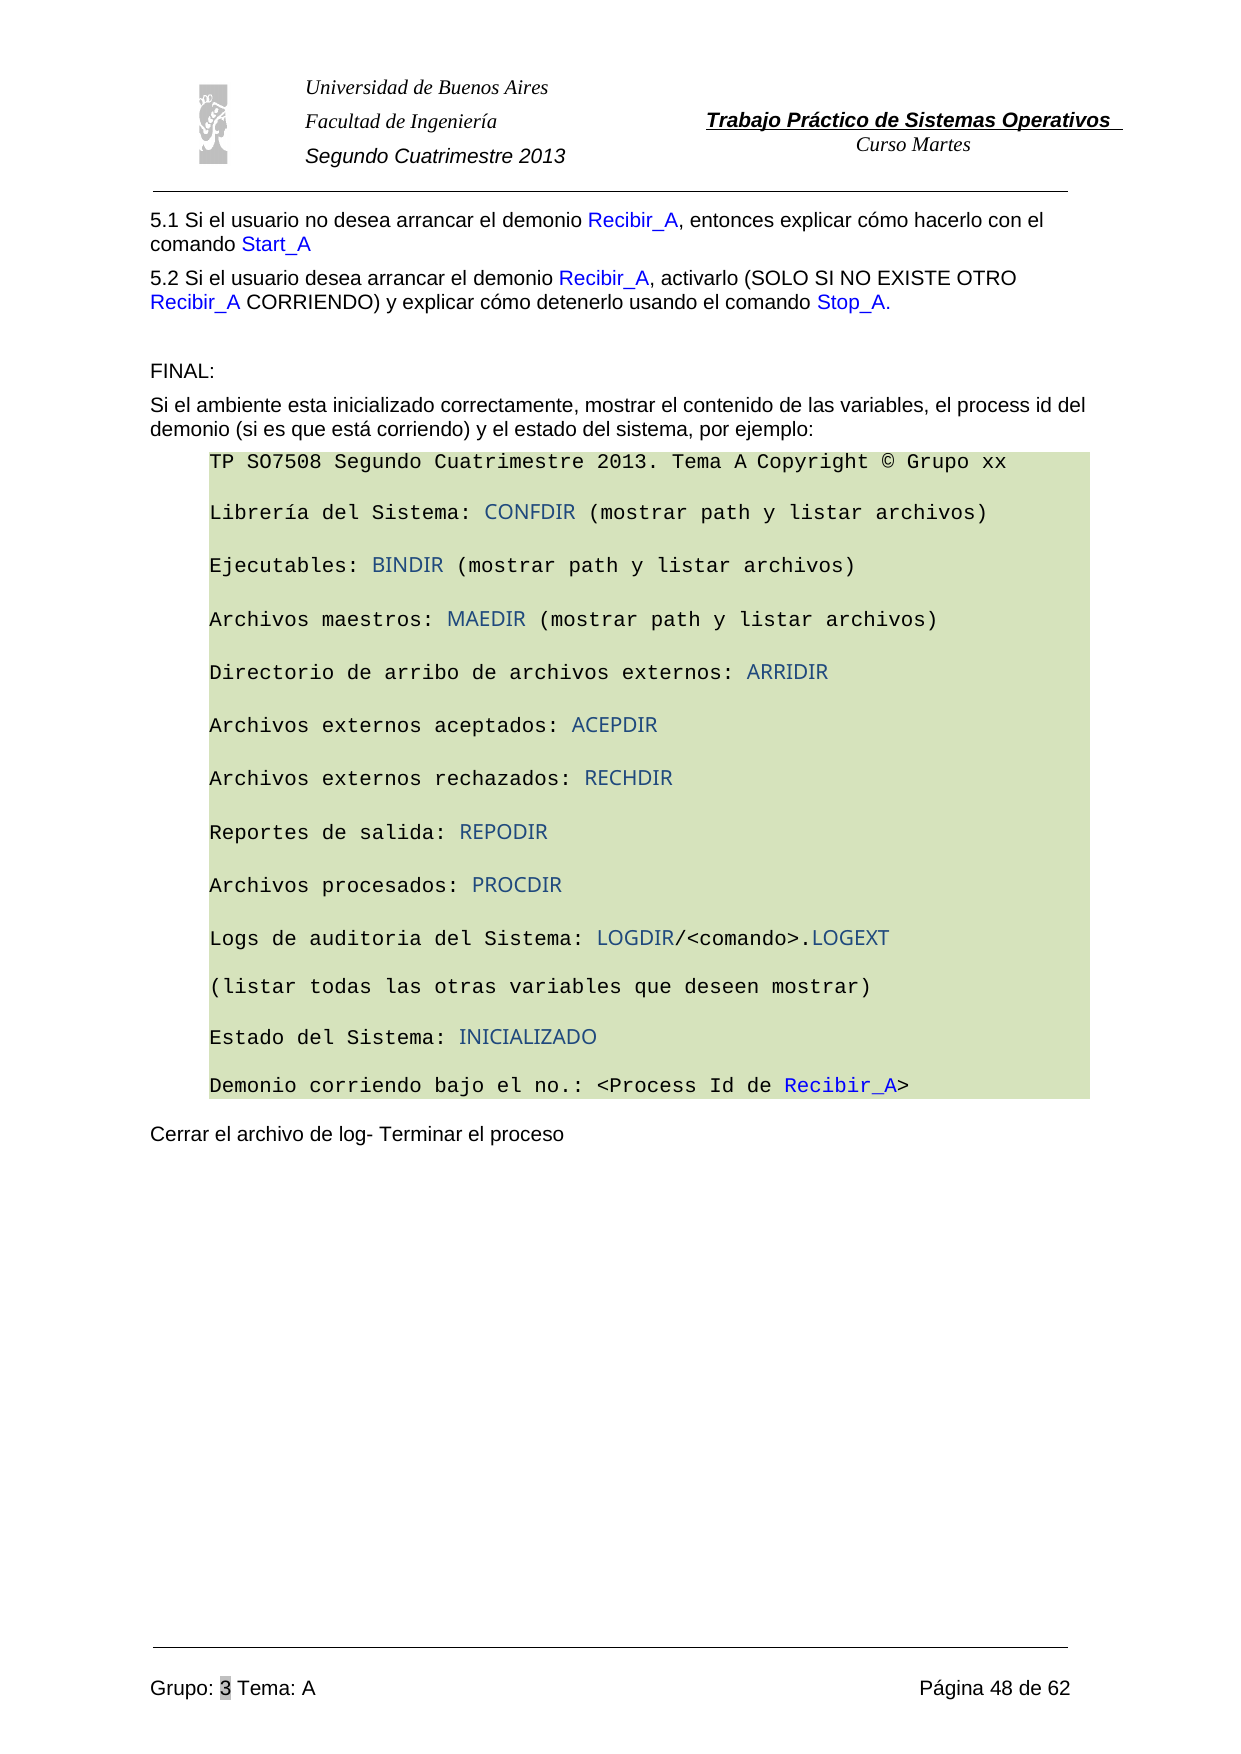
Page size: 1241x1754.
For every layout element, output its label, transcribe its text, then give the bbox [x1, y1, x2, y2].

text Estado del Sistema: INICIALIZADO [209, 1022, 1090, 1051]
text Archivos procesados: PROCDIR [209, 870, 1090, 898]
text Directorio de arribo de archivos externos: ARRIDIR [209, 657, 1090, 686]
text Archivos maestros: MAEDIR (mostrar path y listar archivos) [209, 604, 1090, 632]
text Si el ambiente esta inicializado correctamente, mostrar el contenido de las variables, el process id del demonio (si es que está corriendo) y el estado del sistema, por ejemplo: [150, 393, 1090, 441]
text 5.1 Si el usuario no desea arrancar el demonio Recibir_A, entonces explicar cómo hacerlo con el comando Start_A [150, 208, 1090, 256]
text Archivos externos rechazados: RECHDIR [209, 763, 1090, 792]
text Archivos externos aceptados: ACEPDIR [209, 710, 1090, 739]
text Demonio corriendo bajo el no.: <Process Id de Recibir_A> [209, 1076, 1090, 1099]
text Ejecutables: BINDIR (mostrar path y listar archivos) [209, 551, 1090, 579]
text FINAL: [150, 359, 1090, 383]
text 5.2 Si el usuario desea arrancar el demonio Recibir_A, activarlo (SOLO SI NO EXISTE OTRO Recibir_A CORRIENDO) y explicar cómo detenerlo usando el comando Stop_A. [150, 266, 1090, 314]
text Reportes de salida: REPODIR [209, 817, 1090, 845]
text (listar todas las otras variables que deseen mostrar) [209, 976, 1090, 1000]
picture [198, 82, 231, 166]
text Logs de auditoria del Sistema: LOGDIR/<comando>.LOGEXT [209, 923, 1090, 952]
text Librería del Sistema: CONFDIR (mostrar path y listar archivos) [209, 497, 1090, 526]
text Cerrar el archivo de log- Terminar el proceso [150, 1121, 1090, 1145]
text TP SO7508 Segundo Cuatrimestre 2013. Tema A Copyright © Grupo xx [209, 452, 1090, 475]
